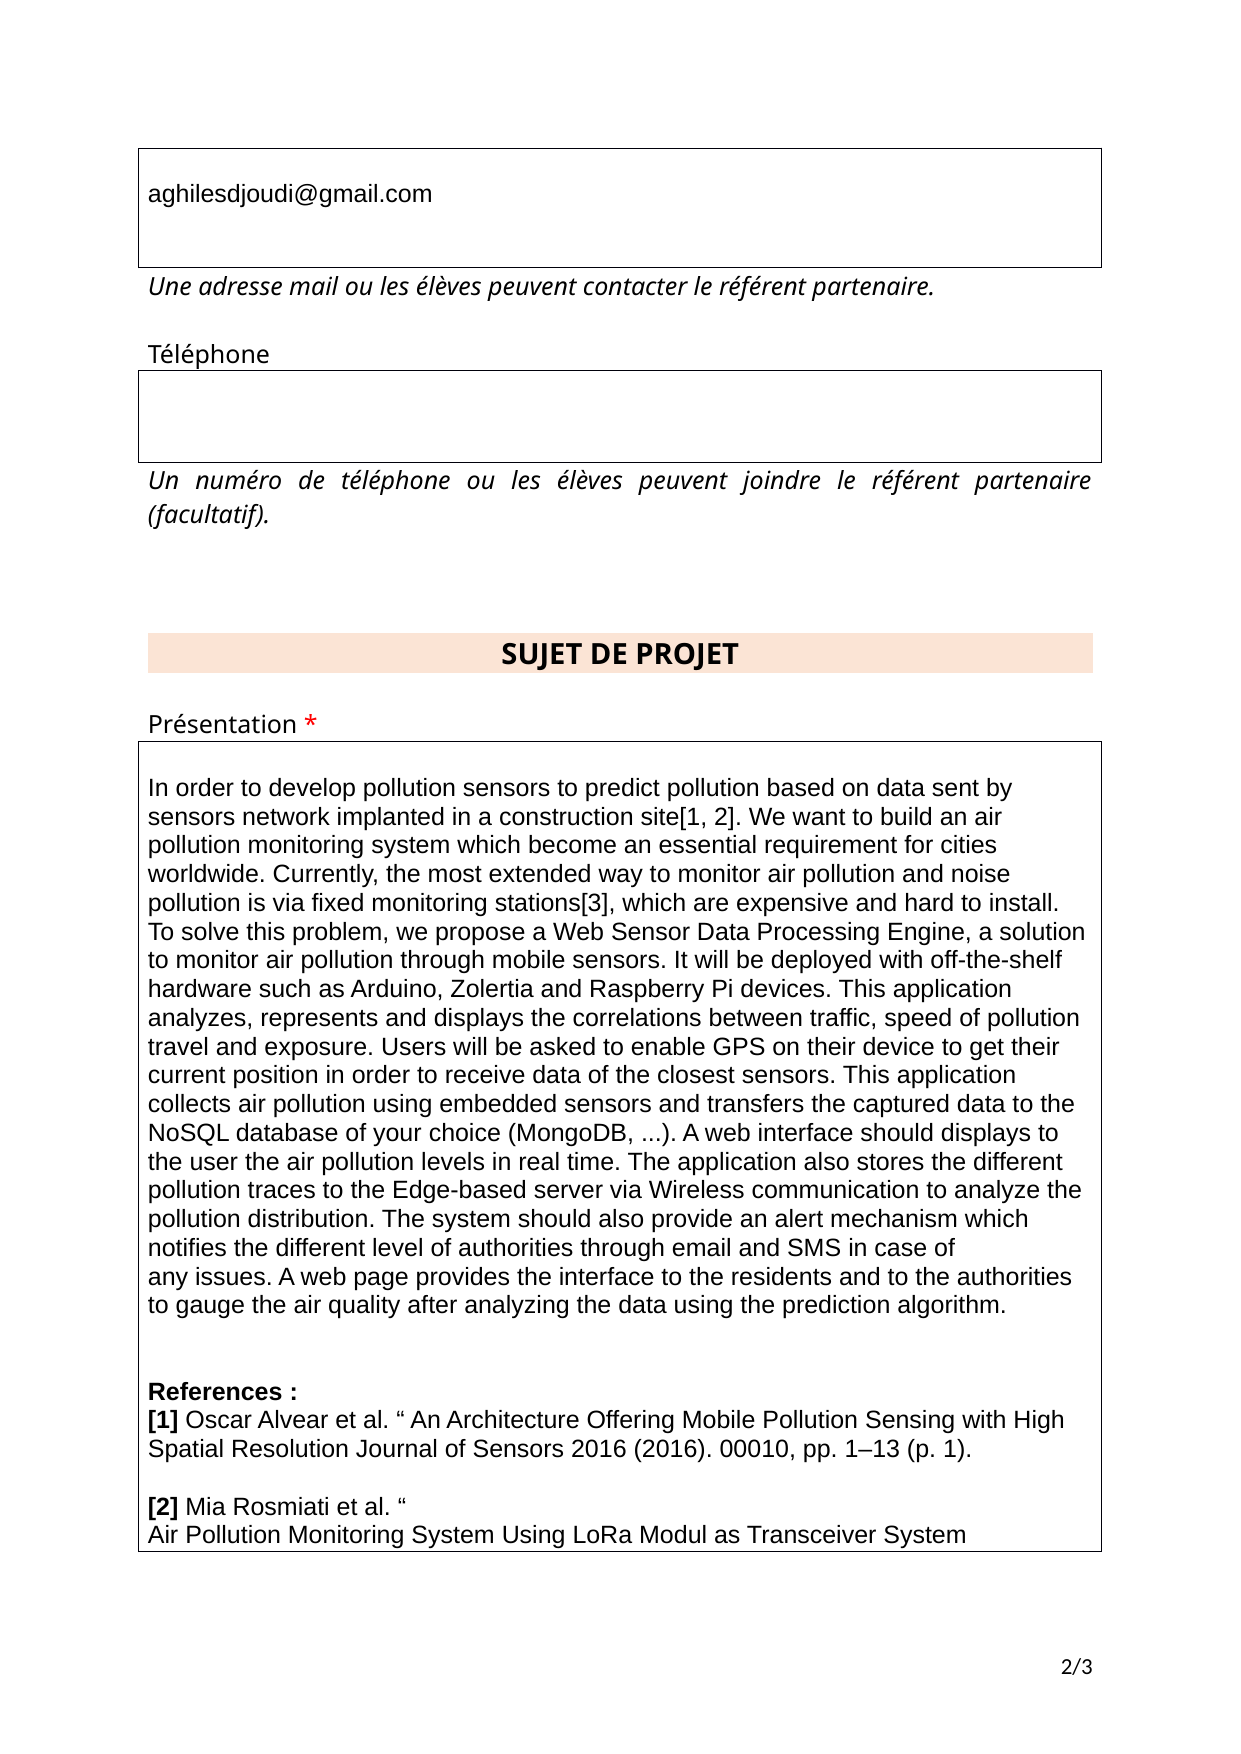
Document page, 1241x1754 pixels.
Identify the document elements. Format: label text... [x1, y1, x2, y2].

text Présentation * [148, 707, 1093, 741]
text [2] Mia Rosmiati et al. “ [148, 1492, 1093, 1517]
text In order to develop pollution sensors to predict pollution based on data sent by sensors network implanted in a construction site[1, 2]. We want to build an air pollution monitoring system which become an essential requirement for cities worldwide. Currently, the most extended way to monitor air pollution and noise pollution is via fixed monitoring stations[3], which are expensive and hard to install. To solve this problem, we propose a Web Sensor Data Processing Engine, a solution to monitor air pollution through mobile sensors. It will be deployed with off-the-shelf hardware such as Arduino, Zolertia and Raspberry Pi devices. This application analyzes, represents and displays the correlations between traffic, speed of pollution travel and exposure. Users will be asked to enable GPS on their device to get their current position in order to receive data of the closest sensors. This application collects air pollution using embedded sensors and transfers the captured data to the NoSQL database of your choice (MongoDB, ...). A web interface should displays to [139, 742, 1101, 1147]
text aghilesdjoudi@gmail.com [139, 149, 1101, 267]
text any issues. A web page provides the interface to the residents and to the authorities to gauge the air quality after analyzing the data using the prediction algorithm. References : [1] Oscar Alvear et al. “ An Architecture Offering Mobile Pollution Sensing with High Spatial Resolution Journal of Sensors 2016 (2016). 00010, pp. 1–13 (p. 1). [148, 1262, 1093, 1463]
text the user the air pollution levels in real time. The application also stores the different pollution traces to the Edge-based server via Wireless communication to analyze the pollution distribution. The system should also provide an alert mechanism which notifies the different level of authorities through email and SMS in case of [148, 1147, 1093, 1262]
text SUJET DE PROJET [148, 633, 1093, 673]
text Téléphone [148, 336, 1093, 370]
text Une adresse mail ou les élèves peuvent contacter le référent partenaire. [148, 268, 1093, 302]
text Air Pollution Monitoring System Using LoRa Modul as Transceiver System [139, 1517, 1101, 1551]
text Un numéro de téléphone ou les élèves peuvent joindre le référent partenaire (facultatif). [148, 463, 1093, 531]
